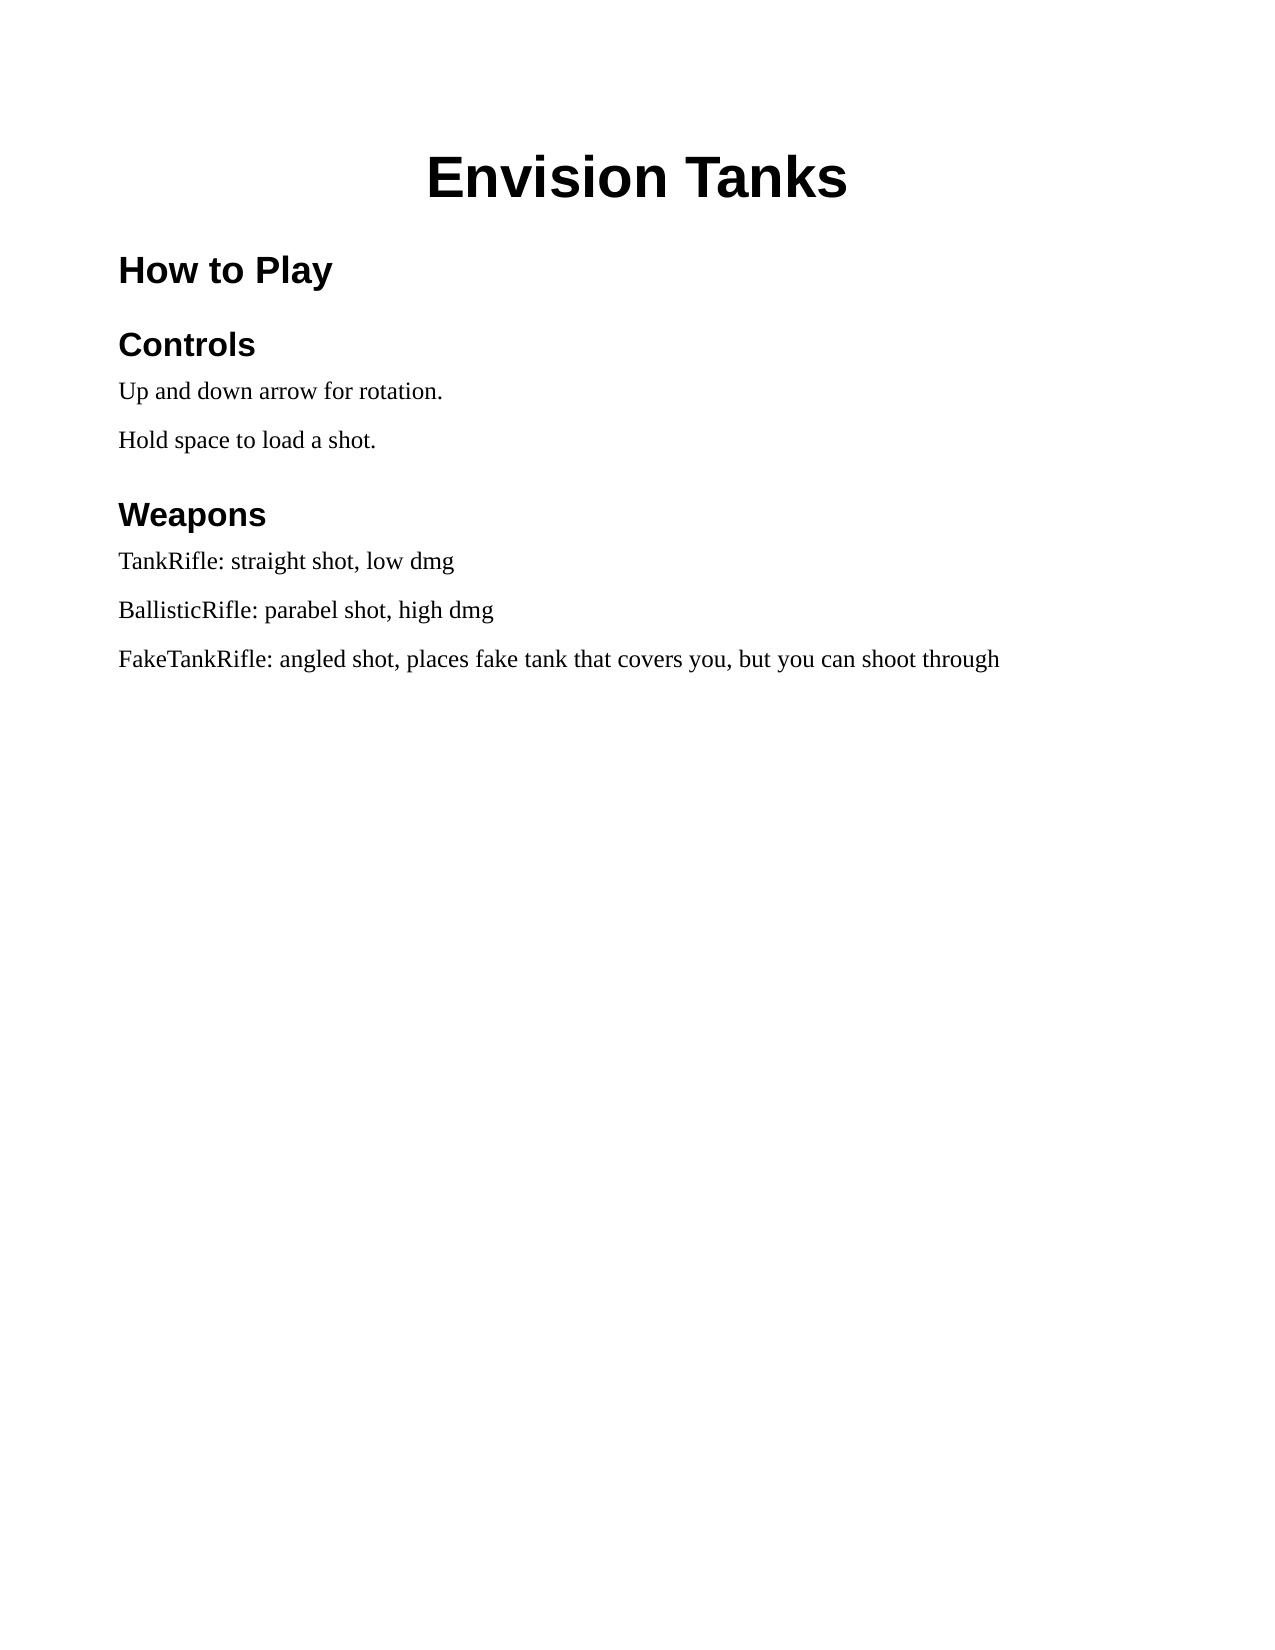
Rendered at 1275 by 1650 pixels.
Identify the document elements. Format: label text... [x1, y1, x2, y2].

title Envision Tanks [118, 143, 1157, 210]
text BallisticRifle: parabel shot, high dmg [118, 595, 1157, 624]
subtitle How to Play [118, 248, 1157, 291]
text Hold space to load a shot. [118, 425, 1157, 454]
text FakeTankRifle: angled shot, places fake tank that covers you, but you can shoot through [118, 644, 1157, 673]
text TankRifle: straight shot, low dmg [118, 546, 1157, 575]
subtitle Controls [118, 325, 1157, 363]
text Up and down arrow for rotation. [118, 376, 1157, 404]
subtitle Weapons [118, 495, 1157, 533]
